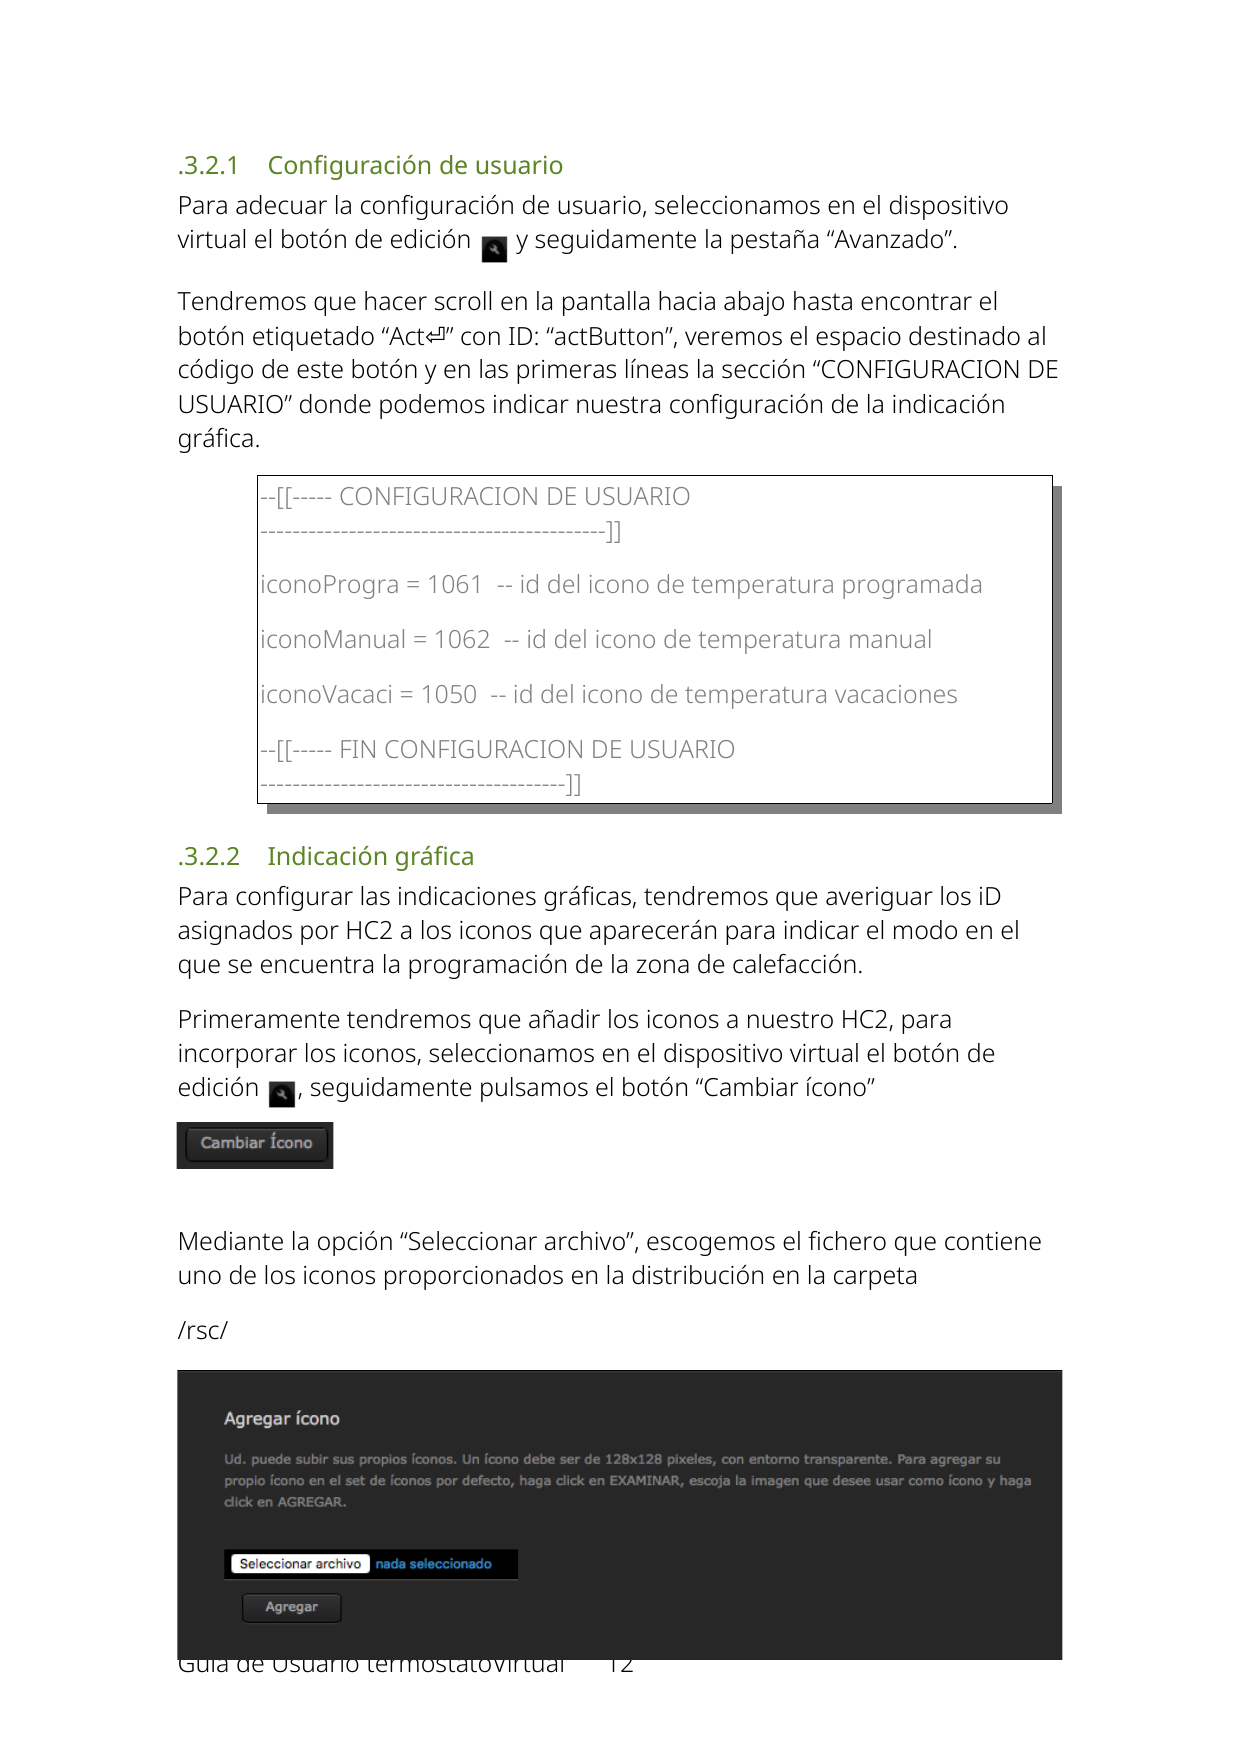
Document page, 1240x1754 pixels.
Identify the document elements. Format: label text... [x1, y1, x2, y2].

text --[[----- CONFIGURACION DE USUARIO -------------------------------------------]] [258, 476, 1052, 546]
picture [265, 1080, 298, 1109]
picture [177, 1370, 1063, 1660]
text Mediante la opción “Seleccionar archivo”, escogemos el fichero que contiene uno de los iconos proporcionados en la distribución en la carpeta [177, 1224, 1062, 1292]
text /rsc/ [177, 1313, 1062, 1347]
picture [176, 1122, 334, 1169]
text --[[----- FIN CONFIGURACION DE USUARIO --------------------------------------]] [258, 729, 1052, 803]
text Tendremos que hacer scroll en la pantalla hacia abajo hasta encontrar el botón etiquetado “Act⏎” con ID: “actButton”, veremos el espacio destinado al código de este botón y en las primeras líneas la sección “CONFIGURACION DE USUARIO” donde podemos indicar nuestra configuración de la indicación gráfica. [177, 284, 1062, 454]
picture [478, 234, 510, 264]
text Primeramente tendremos que añadir los iconos a nuestro HC2, para incorporar los iconos, seleccionamos en el dispositivo virtual el botón de edición , seguidamente pulsamos el botón “Cambiar ícono” [177, 1002, 1062, 1109]
subtitle Indicación gráfica [177, 839, 1062, 873]
text iconoManual = 1062 -- id del icono de temperatura manual [258, 619, 1052, 656]
text iconoProgra = 1061 -- id del icono de temperatura programada [258, 564, 1052, 601]
subtitle Configuración de usuario [177, 148, 1062, 182]
text iconoVacaci = 1050 -- id del icono de temperatura vacaciones [258, 674, 1052, 711]
text Para adecuar la configuración de usuario, seleccionamos en el dispositivo virtual el botón de edición y seguidamente la pestaña “Avanzado”. [177, 188, 1062, 263]
text Para configurar las indicaciones gráficas, tendremos que averiguar los iD asignados por HC2 a los iconos que aparecerán para indicar el modo en el que se encuentra la programación de la zona de calefacción. [177, 879, 1062, 981]
